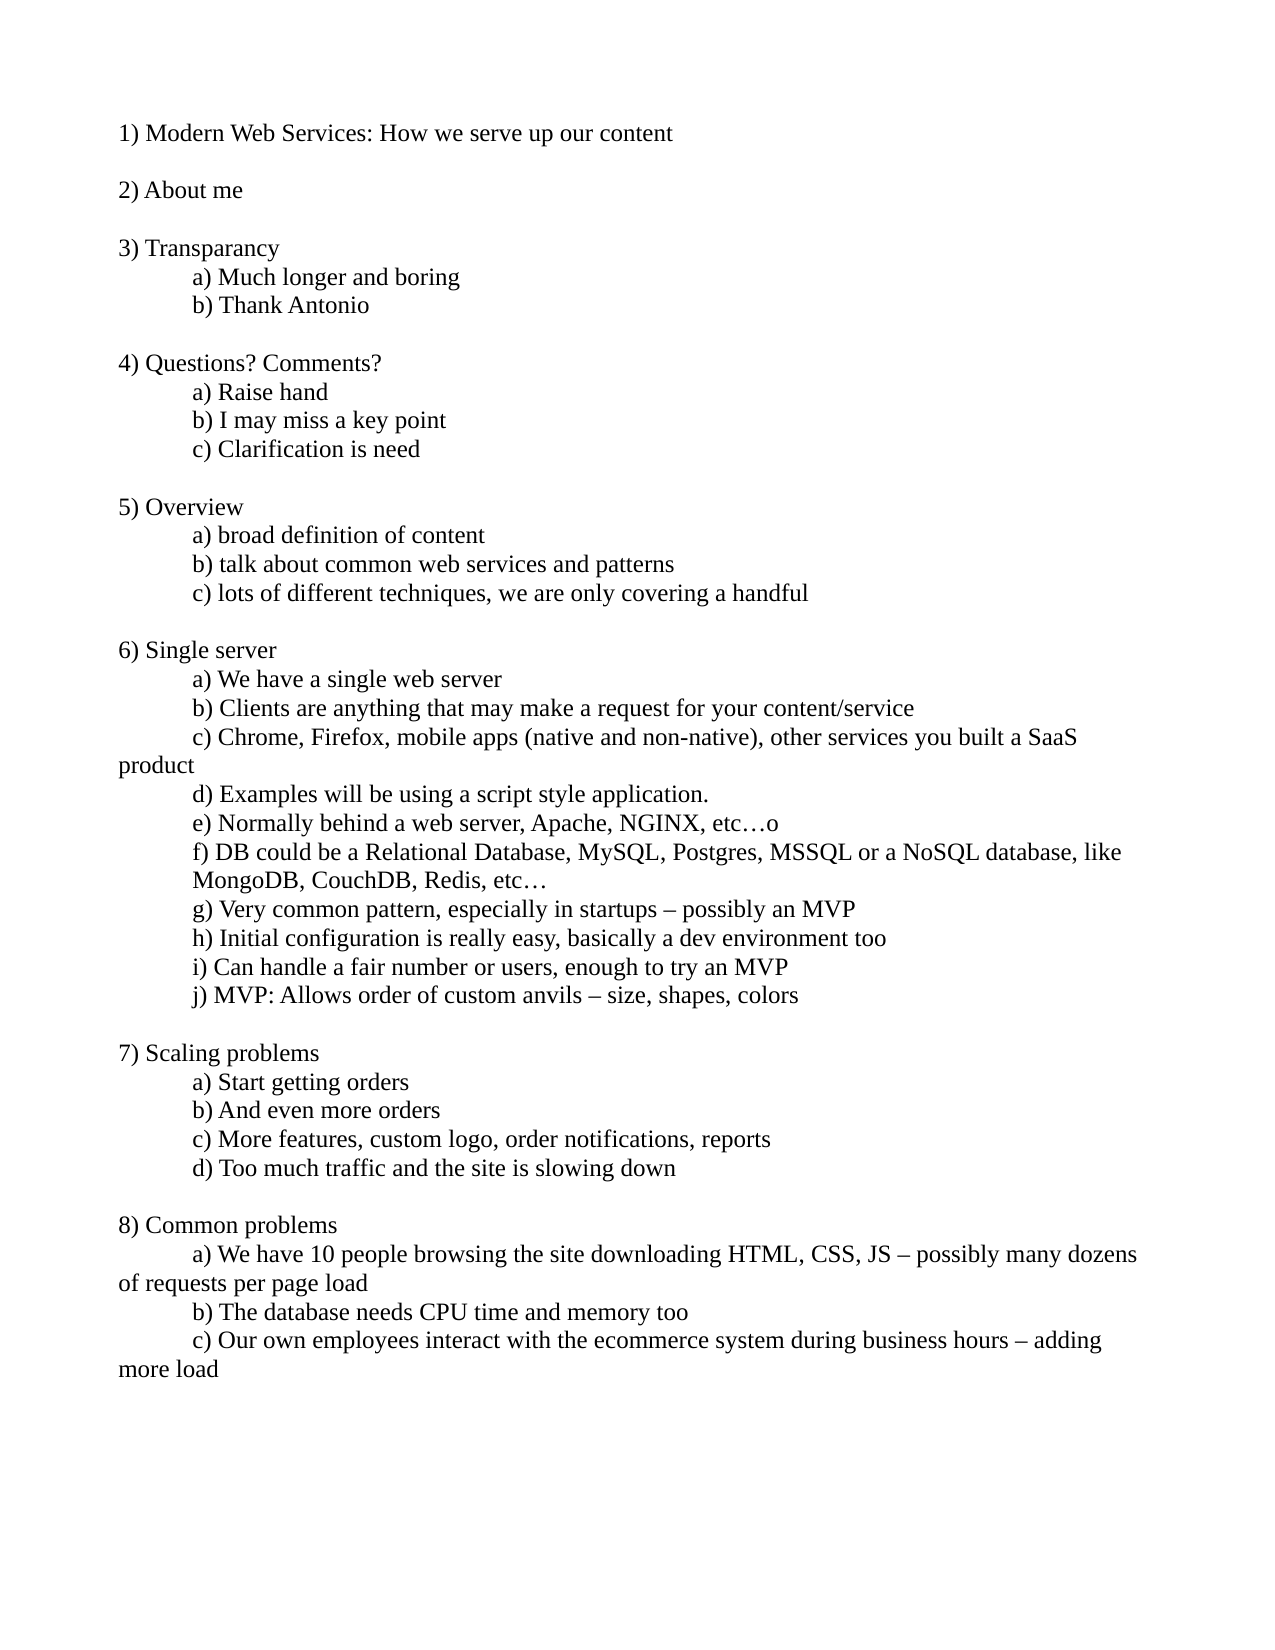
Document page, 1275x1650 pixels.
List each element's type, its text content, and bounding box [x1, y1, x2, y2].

text d) Examples will be using a script style application. [118, 779, 1157, 808]
text a) Start getting orders [118, 1067, 1157, 1096]
text a) We have a single web server [118, 664, 1157, 693]
text 2) About me [118, 176, 1157, 204]
text 5) Overview [118, 492, 1157, 521]
text c) Our own employees interact with the ecommerce system during business hours – adding more load [118, 1326, 1157, 1383]
text c) Chrome, Firefox, mobile apps (native and non-native), other services you built a SaaS product [118, 722, 1157, 779]
text c) lots of different techniques, we are only covering a handful [118, 578, 1157, 607]
text b) I may miss a key point [118, 406, 1157, 434]
text a) Raise hand [118, 377, 1157, 406]
text 8) Common problems [118, 1211, 1157, 1239]
text c) More features, custom logo, order notifications, reports [118, 1124, 1157, 1153]
text b) talk about common web services and patterns [118, 549, 1157, 578]
text i) Can handle a fair number or users, enough to try an MVP [118, 952, 1157, 981]
text 6) Single server [118, 636, 1157, 664]
text c) Clarification is need [118, 434, 1157, 463]
text 1) Modern Web Services: How we serve up our content [118, 118, 1157, 147]
text 4) Questions? Comments? [118, 348, 1157, 377]
text h) Initial configuration is really easy, basically a dev environment too [118, 923, 1157, 952]
text b) And even more orders [118, 1096, 1157, 1124]
text f) DB could be a Relational Database, MySQL, Postgres, MSSQL or a NoSQL database, like MongoDB, CouchDB, Redis, etc… [118, 837, 1157, 894]
text 7) Scaling problems [118, 1038, 1157, 1067]
text b) Thank Antonio [118, 291, 1157, 319]
text g) Very common pattern, especially in startups – possibly an MVP [118, 894, 1157, 923]
text 3) Transparancy [118, 233, 1157, 262]
text d) Too much traffic and the site is slowing down [118, 1153, 1157, 1182]
text b) The database needs CPU time and memory too [118, 1297, 1157, 1326]
text a) Much longer and boring [118, 262, 1157, 291]
text b) Clients are anything that may make a request for your content/service [118, 693, 1157, 722]
text a) We have 10 people browsing the site downloading HTML, CSS, JS – possibly many dozens of requests per page load [118, 1239, 1157, 1297]
text e) Normally behind a web server, Apache, NGINX, etc…o [118, 808, 1157, 837]
text a) broad definition of content [118, 521, 1157, 549]
text j) MVP: Allows order of custom anvils – size, shapes, colors [118, 981, 1157, 1009]
